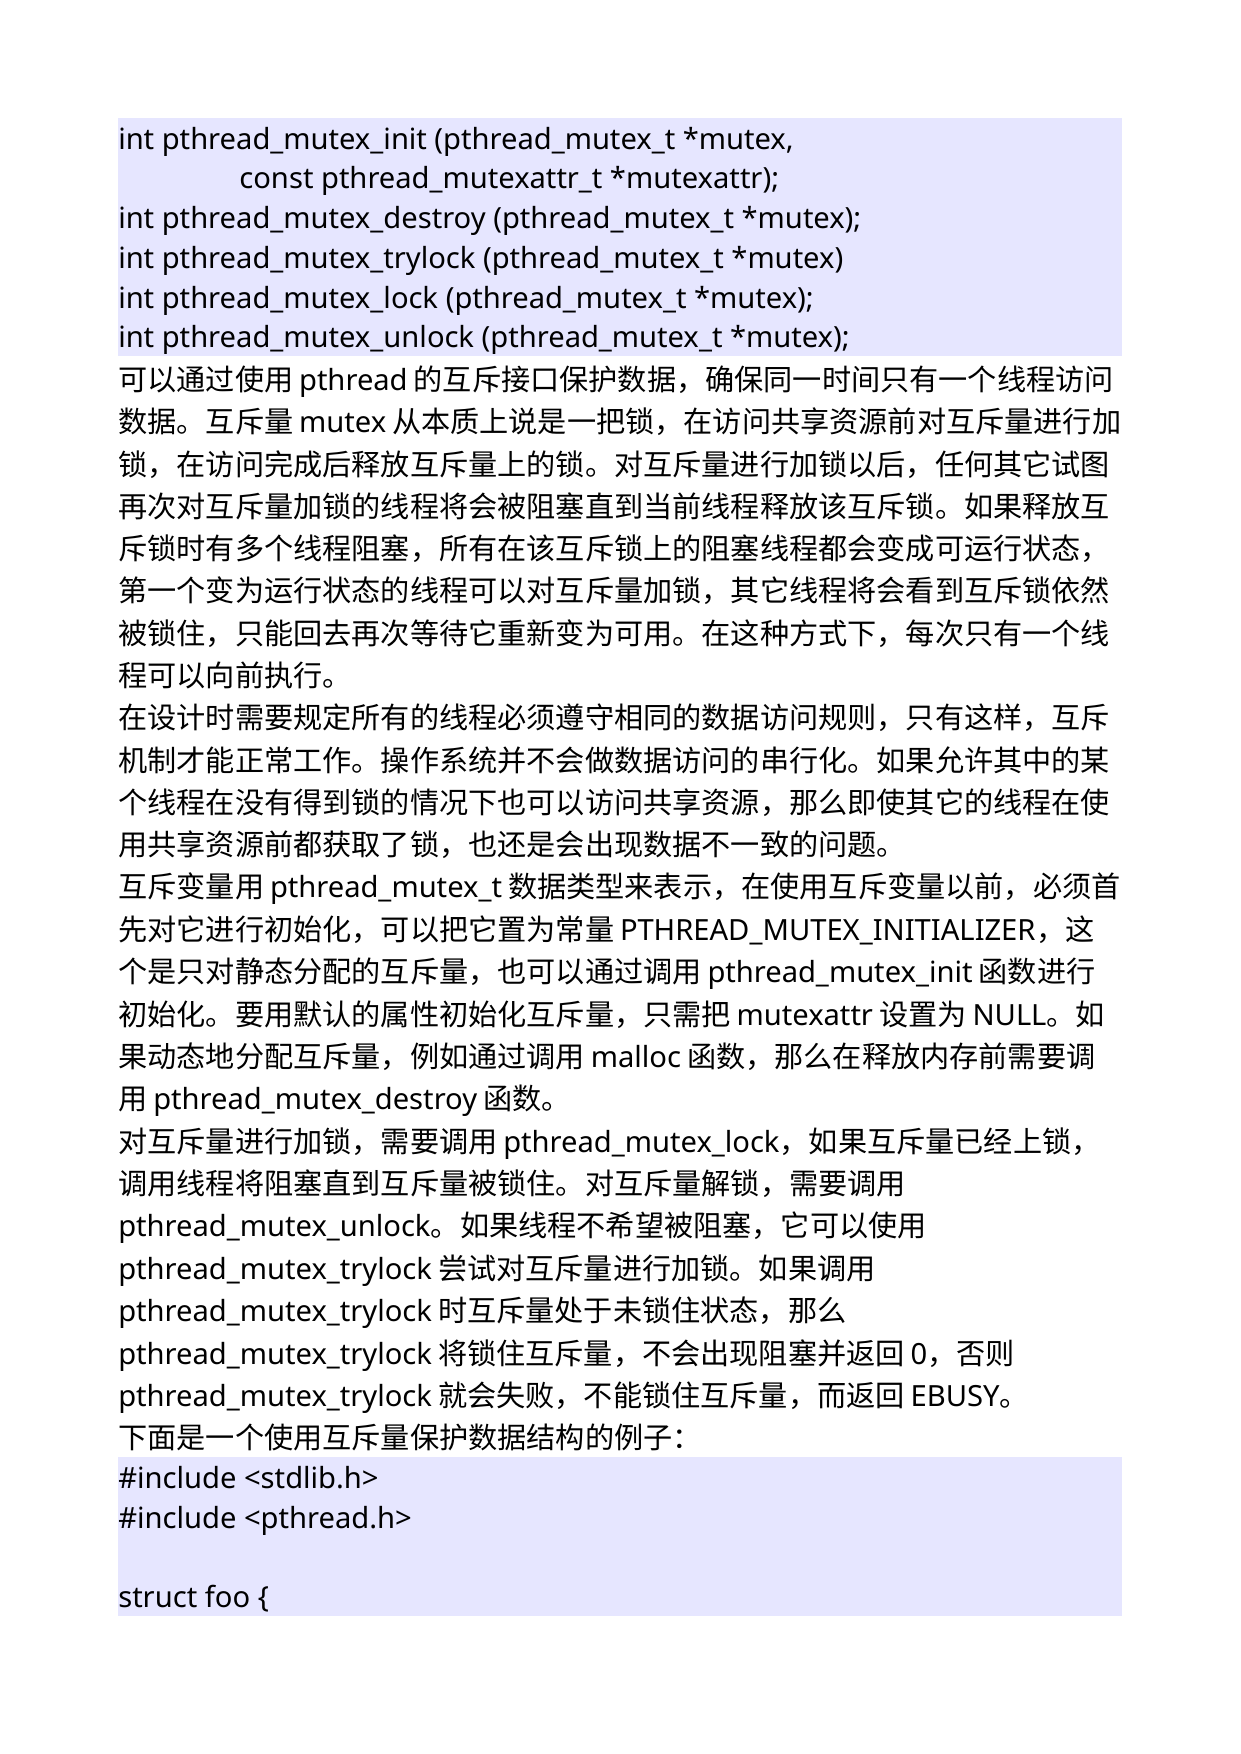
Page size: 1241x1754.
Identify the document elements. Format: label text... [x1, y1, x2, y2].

text 下面是一个使用互斥量保护数据结构的例子： [118, 1415, 1122, 1457]
text 互斥变量用pthread_mutex_t数据类型来表示，在使用互斥变量以前，必须首先对它进行初始化，可以把它置为常量PTHREAD_MUTEX_INITIALIZER，这个是只对静态分配的互斥量，也可以通过调用pthread_mutex_init函数进行初始化。要用默认的属性初始化互斥量，只需把mutexattr设置为NULL。如果动态地分配互斥量，例如通过调用malloc函数，那么在释放内存前需要调用pthread_mutex_destroy函数。 [118, 864, 1122, 1118]
text 在设计时需要规定所有的线程必须遵守相同的数据访问规则，只有这样，互斥机制才能正常工作。操作系统并不会做数据访问的串行化。如果允许其中的某个线程在没有得到锁的情况下也可以访问共享资源，那么即使其它的线程在使用共享资源前都获取了锁，也还是会出现数据不一致的问题。 [118, 695, 1122, 864]
text struct foo { [118, 1576, 1122, 1616]
text 可以通过使用pthread的互斥接口保护数据，确保同一时间只有一个线程访问数据。互斥量mutex从本质上说是一把锁，在访问共享资源前对互斥量进行加锁，在访问完成后释放互斥量上的锁。对互斥量进行加锁以后，任何其它试图再次对互斥量加锁的线程将会被阻塞直到当前线程释放该互斥锁。如果释放互斥锁时有多个线程阻塞，所有在该互斥锁上的阻塞线程都会变成可运行状态，第一个变为运行状态的线程可以对互斥量加锁，其它线程将会看到互斥锁依然被锁住，只能回去再次等待它重新变为可用。在这种方式下，每次只有一个线程可以向前执行。 [118, 356, 1122, 695]
text int pthread_mutex_trylock (pthread_mutex_t *mutex) [118, 237, 1122, 277]
text #include <pthread.h> [118, 1497, 1122, 1537]
text int pthread_mutex_unlock (pthread_mutex_t *mutex); [118, 317, 1122, 356]
text #include <stdlib.h> [118, 1457, 1122, 1497]
text int pthread_mutex_init (pthread_mutex_t *mutex, [118, 118, 1122, 158]
text int pthread_mutex_destroy (pthread_mutex_t *mutex); [118, 197, 1122, 237]
text int pthread_mutex_lock (pthread_mutex_t *mutex); [118, 277, 1122, 317]
text const pthread_mutexattr_t *mutexattr); [118, 158, 1122, 197]
text 对互斥量进行加锁，需要调用pthread_mutex_lock，如果互斥量已经上锁，调用线程将阻塞直到互斥量被锁住。对互斥量解锁，需要调用pthread_mutex_unlock。如果线程不希望被阻塞，它可以使用pthread_mutex_trylock尝试对互斥量进行加锁。如果调用pthread_mutex_trylock时互斥量处于未锁住状态，那么pthread_mutex_trylock将锁住互斥量，不会出现阻塞并返回0，否则pthread_mutex_trylock就会失败，不能锁住互斥量，而返回EBUSY。 [118, 1118, 1122, 1415]
